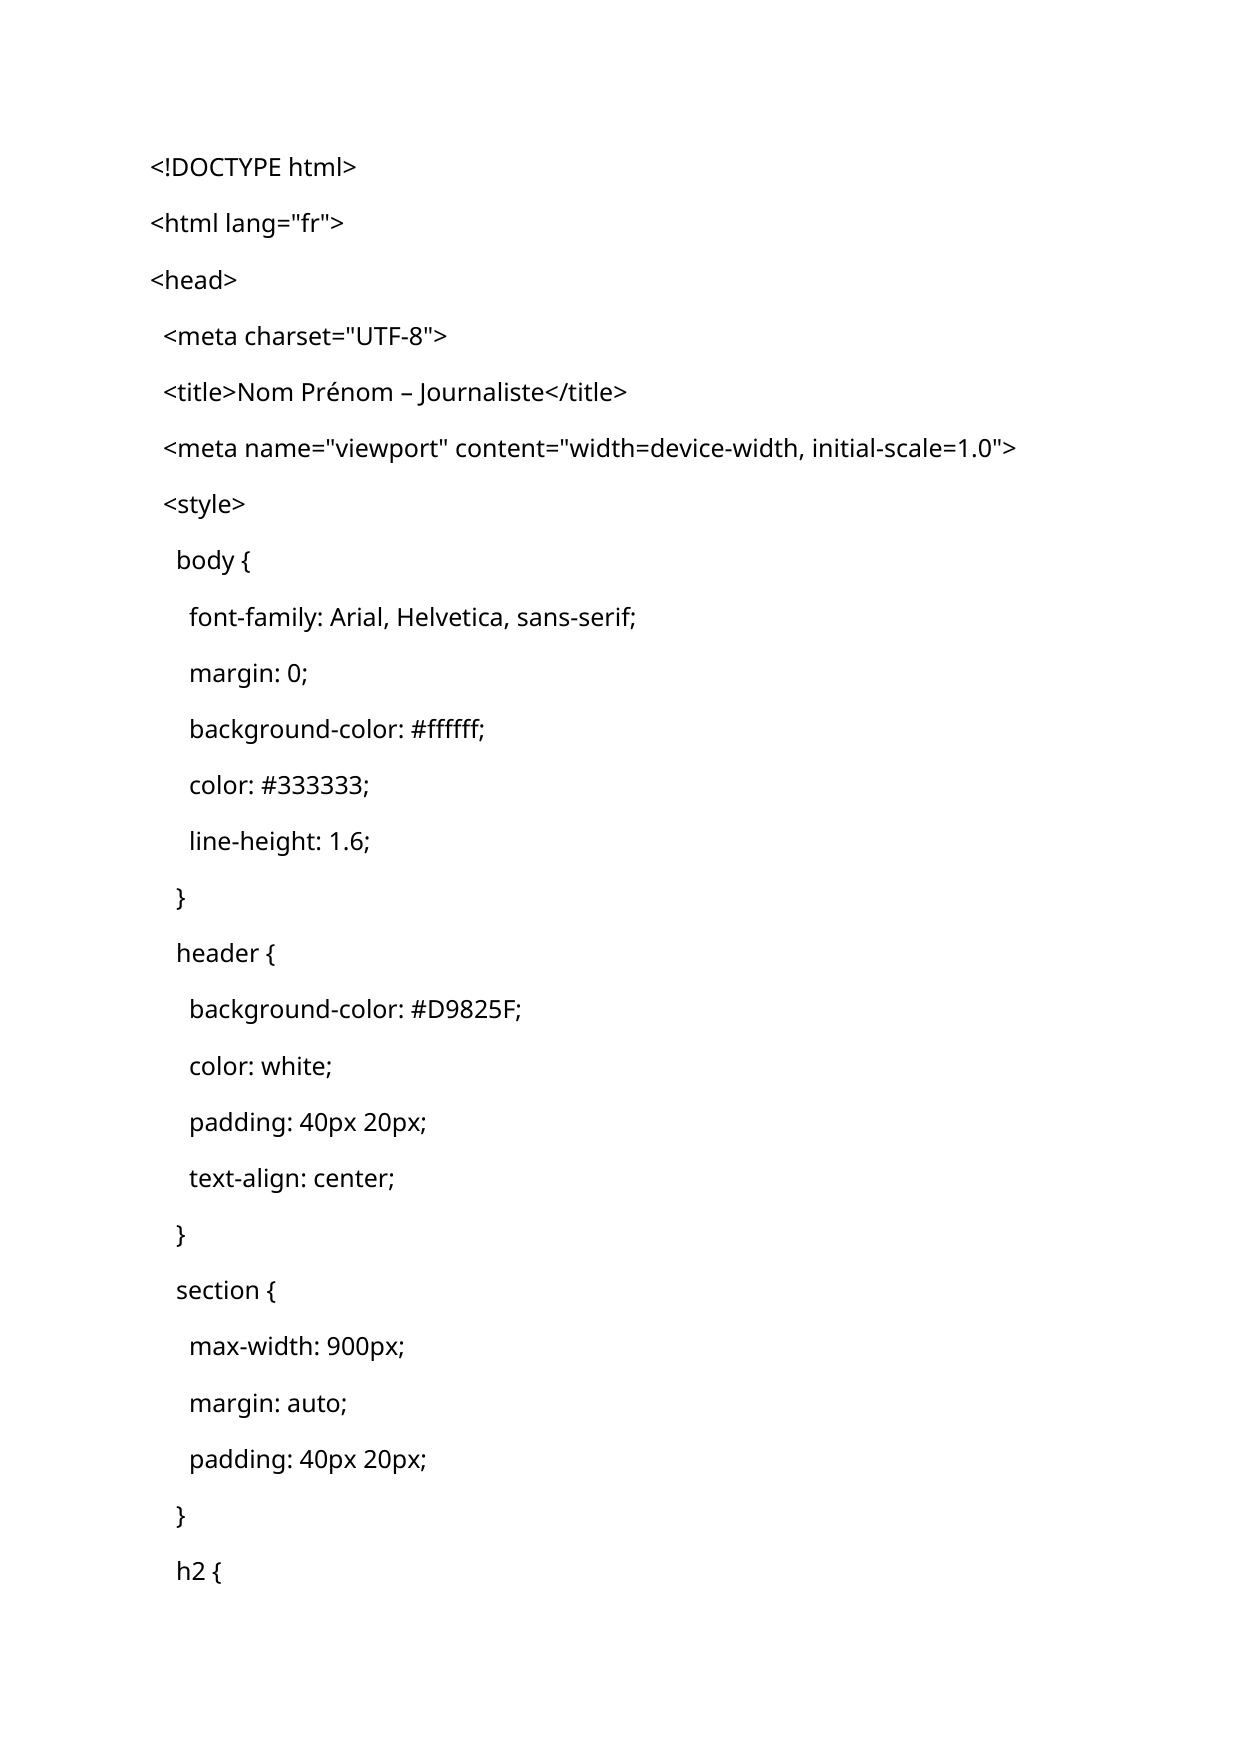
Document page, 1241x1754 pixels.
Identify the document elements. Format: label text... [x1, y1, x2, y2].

text max-width: 900px; [150, 1329, 1090, 1363]
text <meta name="viewport" content="width=device-width, initial-scale=1.0"> [150, 431, 1090, 465]
text <!DOCTYPE html> [150, 150, 1090, 184]
text section { [150, 1273, 1090, 1307]
text font-family: Arial, Helvetica, sans-serif; [150, 599, 1090, 633]
text <meta charset="UTF-8"> [150, 318, 1090, 352]
text padding: 40px 20px; [150, 1104, 1090, 1138]
text <style> [150, 487, 1090, 521]
text background-color: #D9825F; [150, 992, 1090, 1026]
text } [150, 1497, 1090, 1532]
text header { [150, 936, 1090, 970]
text } [150, 1217, 1090, 1251]
text h2 { [150, 1554, 1090, 1588]
text } [150, 880, 1090, 914]
text margin: auto; [150, 1385, 1090, 1419]
text <title>Nom Prénom – Journaliste</title> [150, 374, 1090, 409]
text body { [150, 543, 1090, 577]
text margin: 0; [150, 655, 1090, 689]
text <head> [150, 262, 1090, 296]
text background-color: #ffffff; [150, 711, 1090, 746]
text color: #333333; [150, 768, 1090, 802]
text line-height: 1.6; [150, 824, 1090, 858]
text text-align: center; [150, 1161, 1090, 1195]
text color: white; [150, 1048, 1090, 1082]
text padding: 40px 20px; [150, 1441, 1090, 1475]
text <html lang="fr"> [150, 206, 1090, 240]
